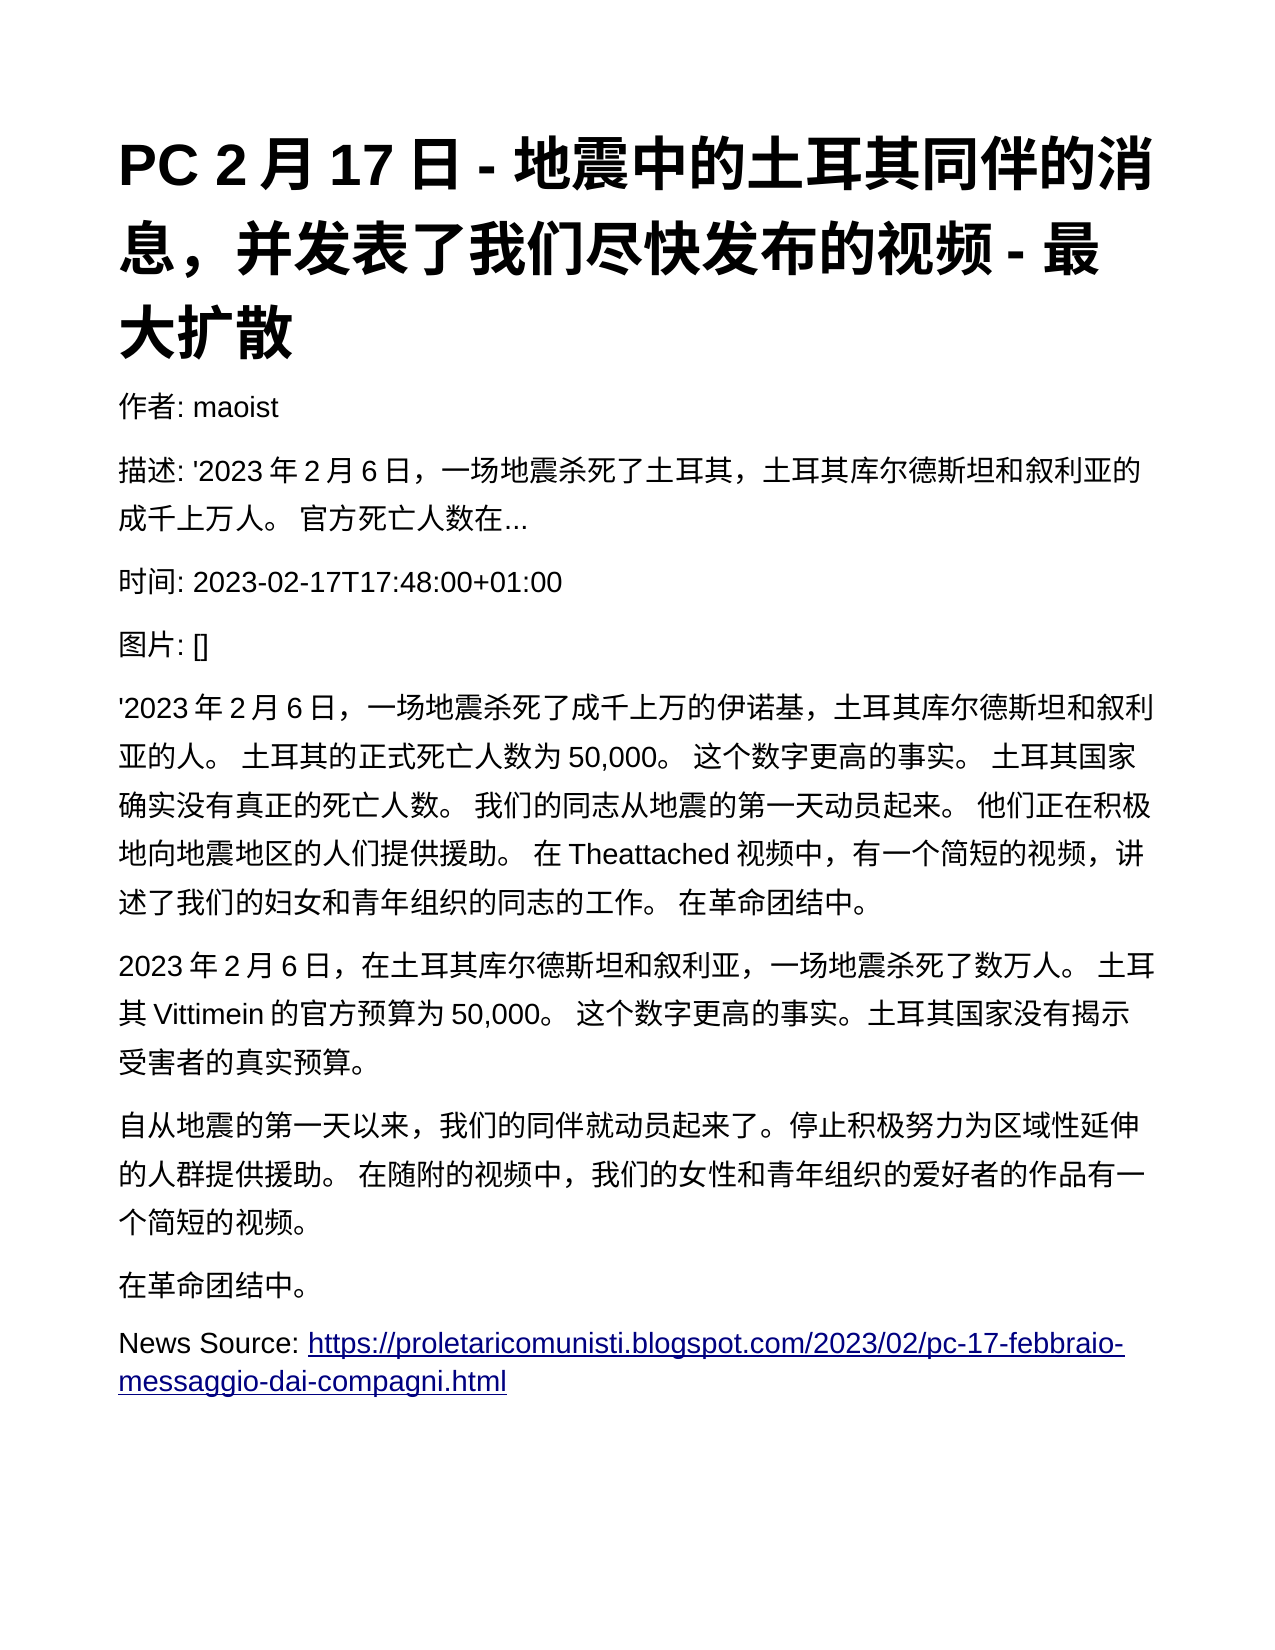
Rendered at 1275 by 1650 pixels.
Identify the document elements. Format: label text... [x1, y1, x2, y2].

text 描述: '2023年2月6日，一场地震杀死了土耳其，土耳其库尔德斯坦和叙利亚的成千上万人。 官方死亡人数在... [118, 447, 1157, 538]
text '2023年2月6日，一场地震杀死了成千上万的伊诺基，土耳其库尔德斯坦和叙利亚的人。 土耳其的正式死亡人数为50,000。 这个数字更高的事实。 土耳其国家确实没有真正的死亡人数。 我们的同志从地震的第一天动员起来。 他们正在积极地向地震地区的人们提供援助。 在Theattached视频中，有一个简短的视频，讲述了我们的妇女和青年组织的同志的工作。 在革命团结中。 [118, 685, 1157, 922]
text 2023年2月6日，在土耳其库尔德斯坦和叙利亚，一场地震杀死了数万人。 土耳其Vittimein的官方预算为50,000。 这个数字更高的事实。土耳其国家没有揭示受害者的真实预算。 [118, 942, 1157, 1082]
text 自从地震的第一天以来，我们的同伴就动员起来了。停止积极努力为区域性延伸的人群提供援助。 在随附的视频中，我们的女性和青年组织的爱好者的作品有一个简短的视频。 [118, 1103, 1157, 1242]
subtitle PC 2月17日 - 地震中的土耳其同伴的消息，并发表了我们尽快发布的视频 - 最大扩散 [118, 118, 1157, 372]
text News Source: https://proletaricomunisti.blogspot.com/2023/02/pc-17-febbraio-messaggio-dai-compagni.html [118, 1326, 1157, 1398]
text 时间: 2023-02-17T17:48:00+01:00 [118, 559, 1157, 601]
text 作者: maoist [118, 384, 1157, 426]
text 在革命团结中。 [118, 1263, 1157, 1305]
text 图片: [] [118, 622, 1157, 664]
